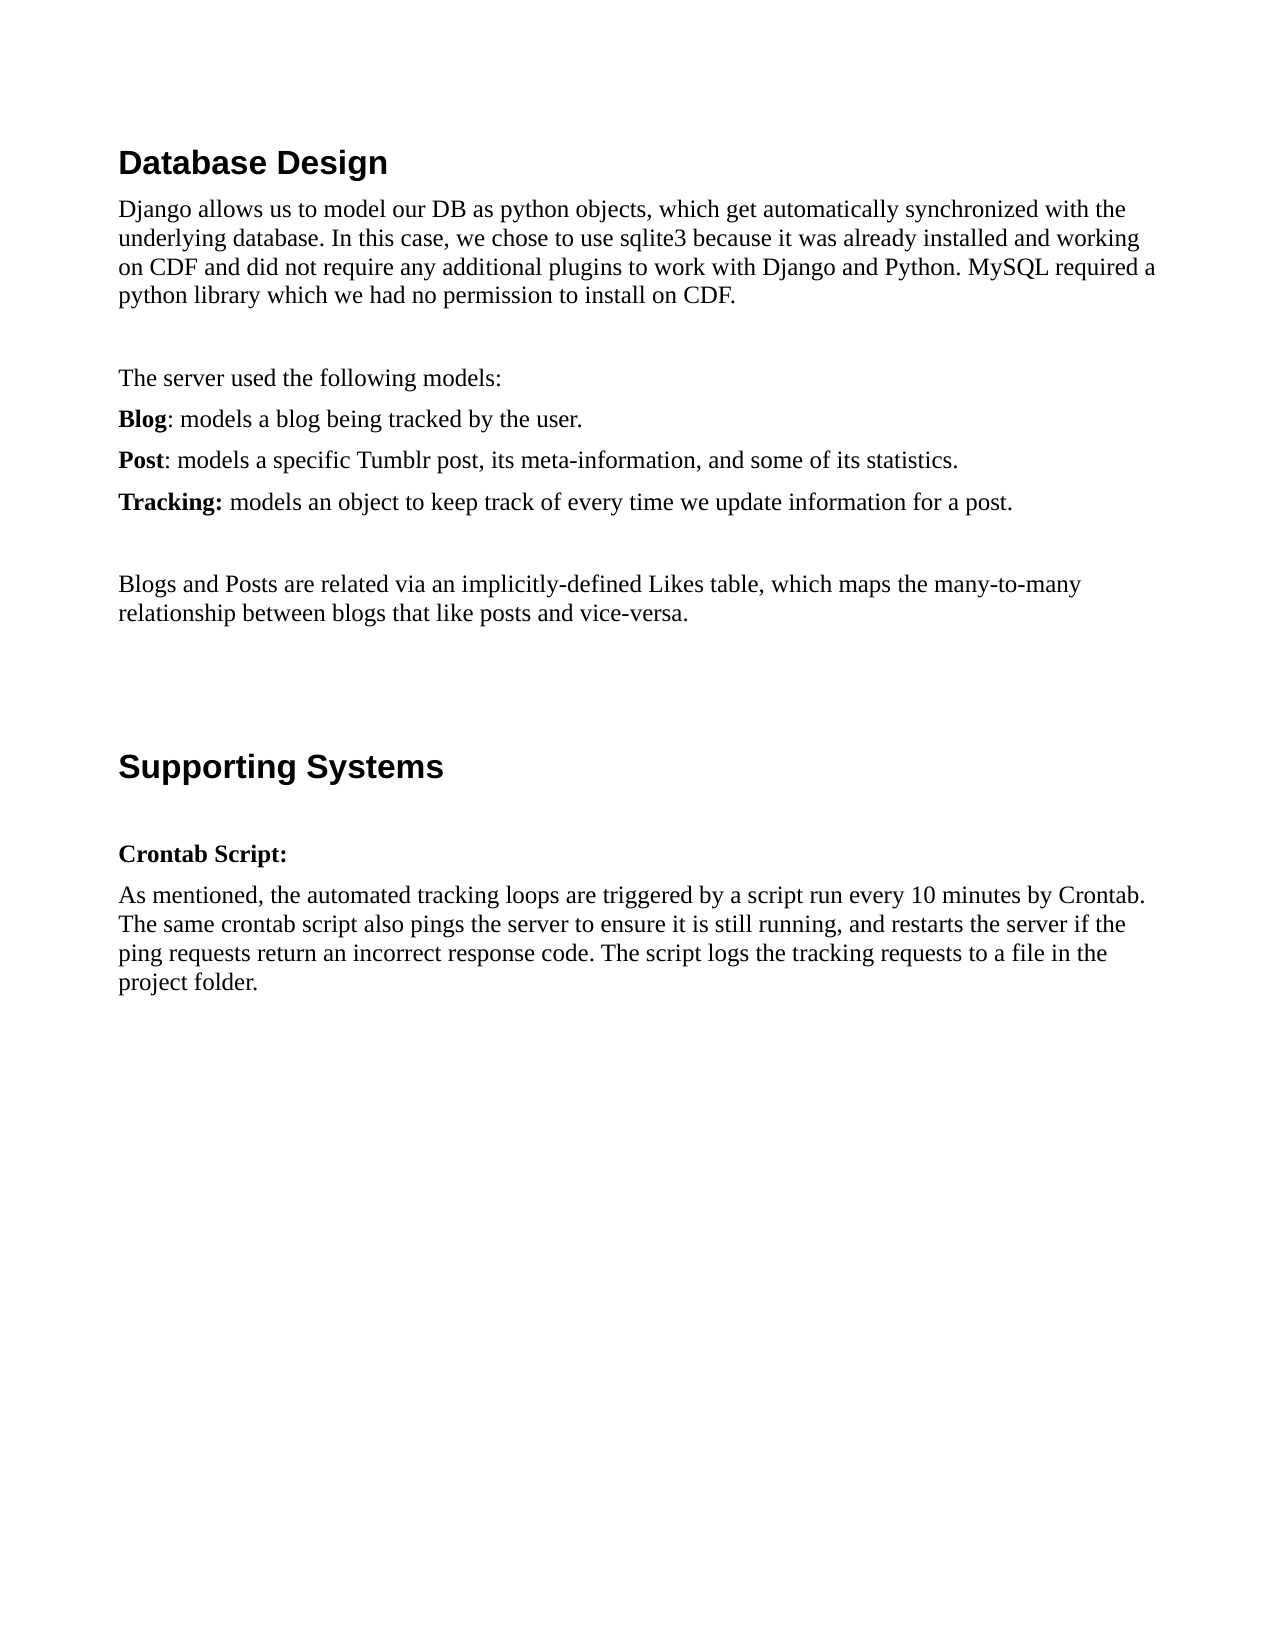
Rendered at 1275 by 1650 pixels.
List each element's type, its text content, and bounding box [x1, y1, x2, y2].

text Django allows us to model our DB as python objects, which get automatically synchronized with the underlying database. In this case, we chose to use sqlite3 because it was already installed and working on CDF and did not require any additional plugins to work with Django and Python. MySQL required a python library which we had no permission to install on CDF. [118, 194, 1157, 309]
subtitle Supporting Systems [118, 747, 1157, 785]
text The server used the following models: [118, 363, 1157, 392]
text Crontab Script: [118, 839, 1157, 868]
text Blog: models a blog being tracked by the user. [118, 404, 1157, 433]
text Blogs and Posts are related via an implicitly-defined Likes table, which maps the many-to-many relationship between blogs that like posts and vice-versa. [118, 569, 1157, 627]
subtitle Database Design [118, 143, 1157, 182]
text Post: models a specific Tumblr post, its meta-information, and some of its statistics. [118, 446, 1157, 474]
text Tracking: models an object to keep track of every time we update information for a post. [118, 487, 1157, 516]
text As mentioned, the automated tracking loops are triggered by a script run every 10 minutes by Crontab. The same crontab script also pings the server to ensure it is still running, and restarts the server if the ping requests return an incorrect response code. The script logs the tracking requests to a file in the project folder. [118, 880, 1157, 995]
